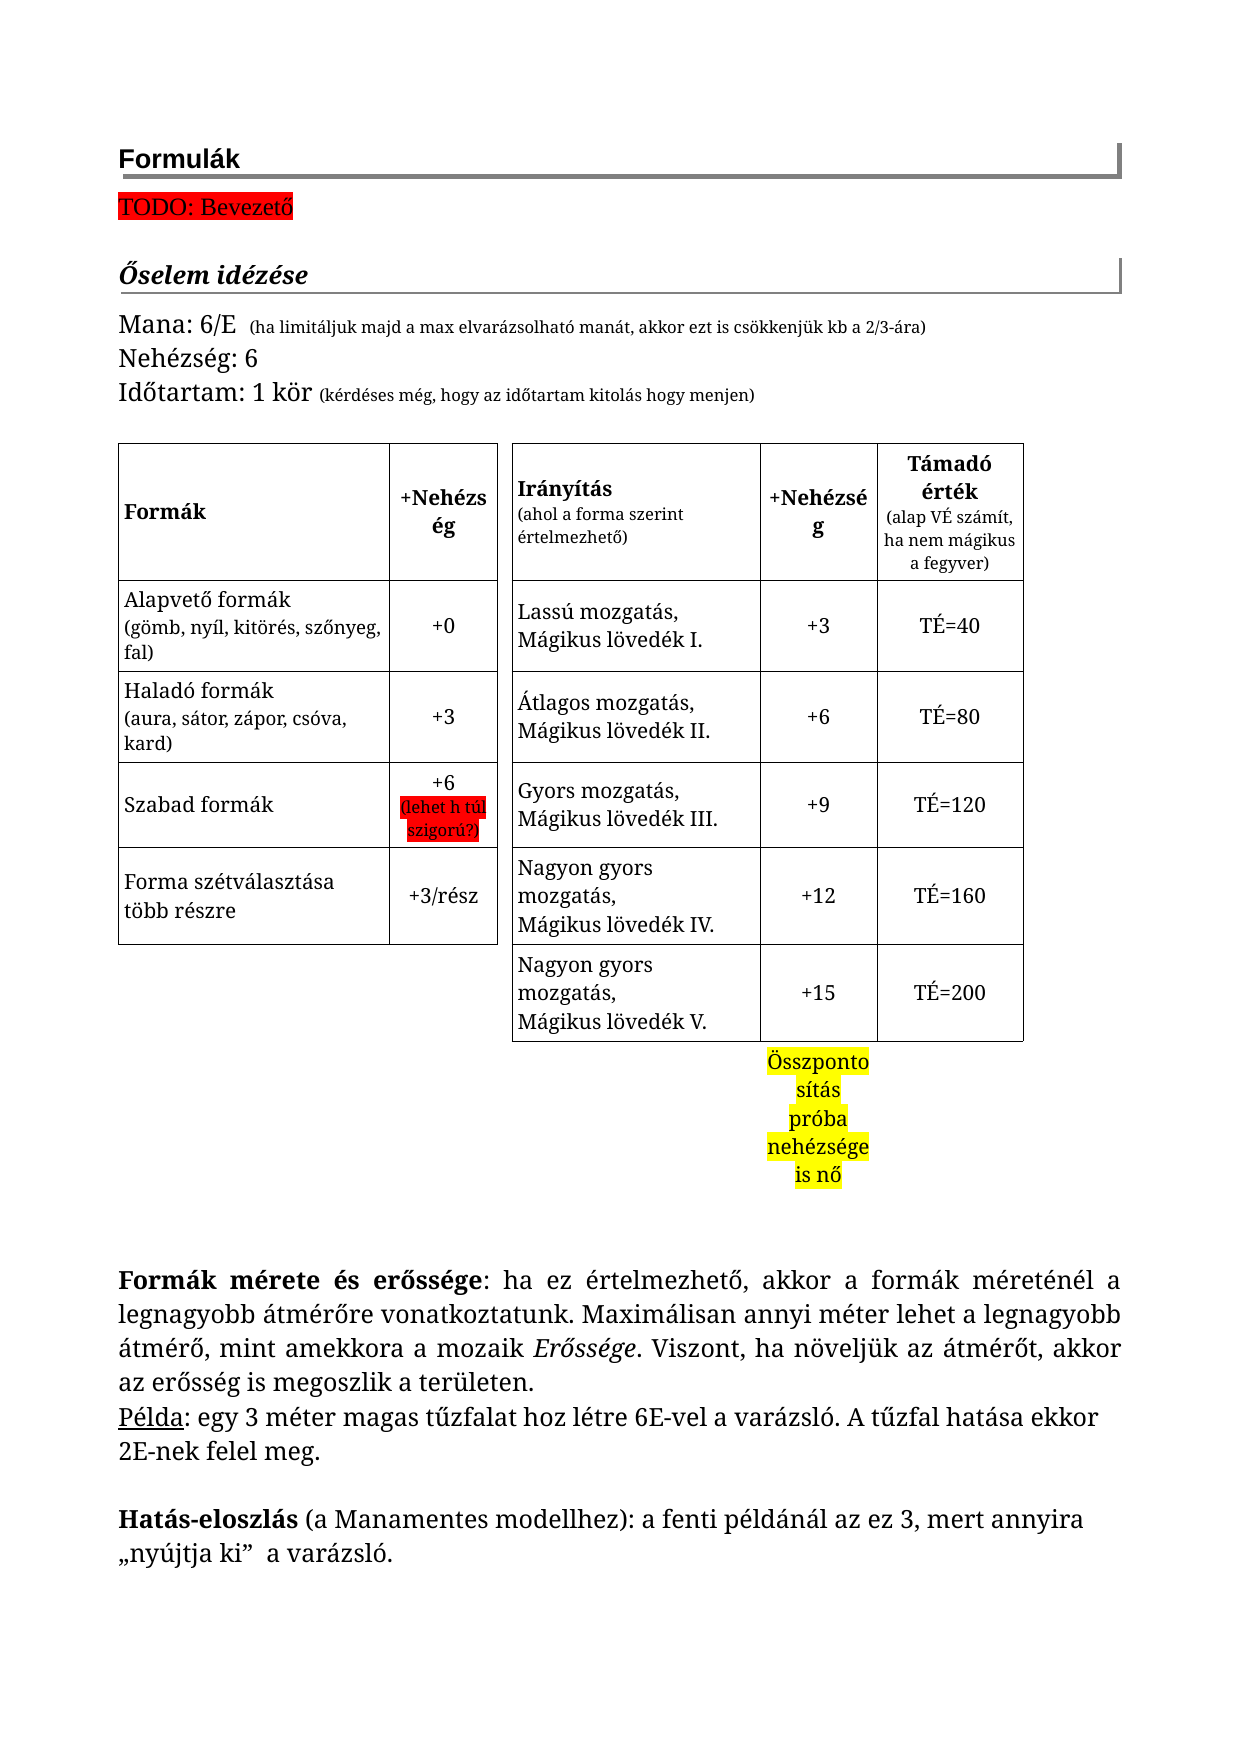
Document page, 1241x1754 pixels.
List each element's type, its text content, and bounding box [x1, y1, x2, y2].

table_cell [498, 1041, 512, 1195]
table_cell Összpontosítás próba nehézsége is nő [760, 1042, 877, 1195]
subtitle Formulák [118, 143, 1117, 174]
table_cell Forma szétválasztása több részre [119, 848, 389, 944]
table_cell TÉ=200 [878, 945, 1023, 1041]
table_cell [389, 1041, 497, 1195]
table_cell +6 [761, 672, 877, 762]
table_cell [512, 1042, 760, 1195]
table_cell Gyors mozgatás, Mágikus lövedék III. [513, 763, 760, 847]
table_cell [877, 1042, 1023, 1195]
table_header +Nehézség [390, 444, 497, 580]
table_cell +3 [390, 672, 497, 762]
text Nehézség: 6 [118, 341, 1122, 375]
table_cell Átlagos mozgatás, Mágikus lövedék II. [513, 672, 760, 762]
table_cell Nagyon gyors mozgatás, Mágikus lövedék V. [513, 945, 760, 1041]
text Időtartam: 1 kör (kérdéses még, hogy az időtartam kitolás hogy menjen) [118, 375, 1122, 409]
table_cell TÉ=160 [878, 848, 1023, 944]
table_cell +12 [761, 848, 877, 944]
table_cell [118, 1041, 389, 1195]
table_cell +6 (lehet h túl szigorú?) [390, 763, 497, 847]
table_cell +0 [390, 581, 497, 671]
text Példa: egy 3 méter magas tűzfalat hoz létre 6E-vel a varázsló. A tűzfal hatása ekkor 2E-nek felel meg. [118, 1399, 1122, 1467]
table_cell TÉ=120 [878, 763, 1023, 847]
table_cell [498, 944, 512, 1041]
text Hatás-eloszlás (a Manamentes modellhez): a fenti példánál az ez 3, mert annyira „nyújtja ki” a varázsló. [118, 1501, 1122, 1569]
table_header [498, 443, 512, 580]
table_cell +3/rész [390, 848, 497, 944]
subtitle Őselem idézése [118, 258, 1119, 292]
table_cell Haladó formák (aura, sátor, zápor, csóva, kard) [119, 672, 389, 762]
table_header Irányítás (ahol a forma szerint értelmezhető) [513, 444, 760, 580]
table_cell [498, 671, 512, 762]
table_cell [498, 762, 512, 847]
table_cell Lassú mozgatás, Mágikus lövedék I. [513, 581, 760, 671]
table_header Formák [119, 444, 389, 580]
table_cell TÉ=80 [878, 672, 1023, 762]
table_cell +15 [761, 945, 877, 1041]
table_cell Nagyon gyors mozgatás, Mágikus lövedék IV. [513, 848, 760, 944]
table_header +Nehézség [761, 444, 877, 580]
text Mana: 6/E (ha limitáljuk majd a max elvarázsolható manát, akkor ezt is csökkenjük kb a 2/3-ára) [118, 307, 1122, 341]
table_cell TÉ=40 [878, 581, 1023, 671]
table_cell Alapvető formák (gömb, nyíl, kitörés, szőnyeg, fal) [119, 581, 389, 671]
text TODO: Bevezető [118, 192, 1122, 220]
text Formák mérete és erőssége: ha ez értelmezhető, akkor a formák méreténél a legnagyobb átmérőre vonatkoztatunk. Maximálisan annyi méter lehet a legnagyobb átmérő, mint amekkora a mozaik Erőssége. Viszont, ha növeljük az átmérőt, akkor az erősség is megoszlik a területen. [118, 1263, 1122, 1399]
table_cell [498, 847, 512, 944]
table_cell +3 [761, 581, 877, 671]
table_cell [498, 580, 512, 671]
table_cell +9 [761, 763, 877, 847]
table_cell [389, 945, 497, 1041]
table_header Támadó érték (alap VÉ számít, ha nem mágikus a fegyver) [878, 444, 1023, 580]
table_cell Szabad formák [119, 763, 389, 847]
table_cell [118, 945, 389, 1041]
